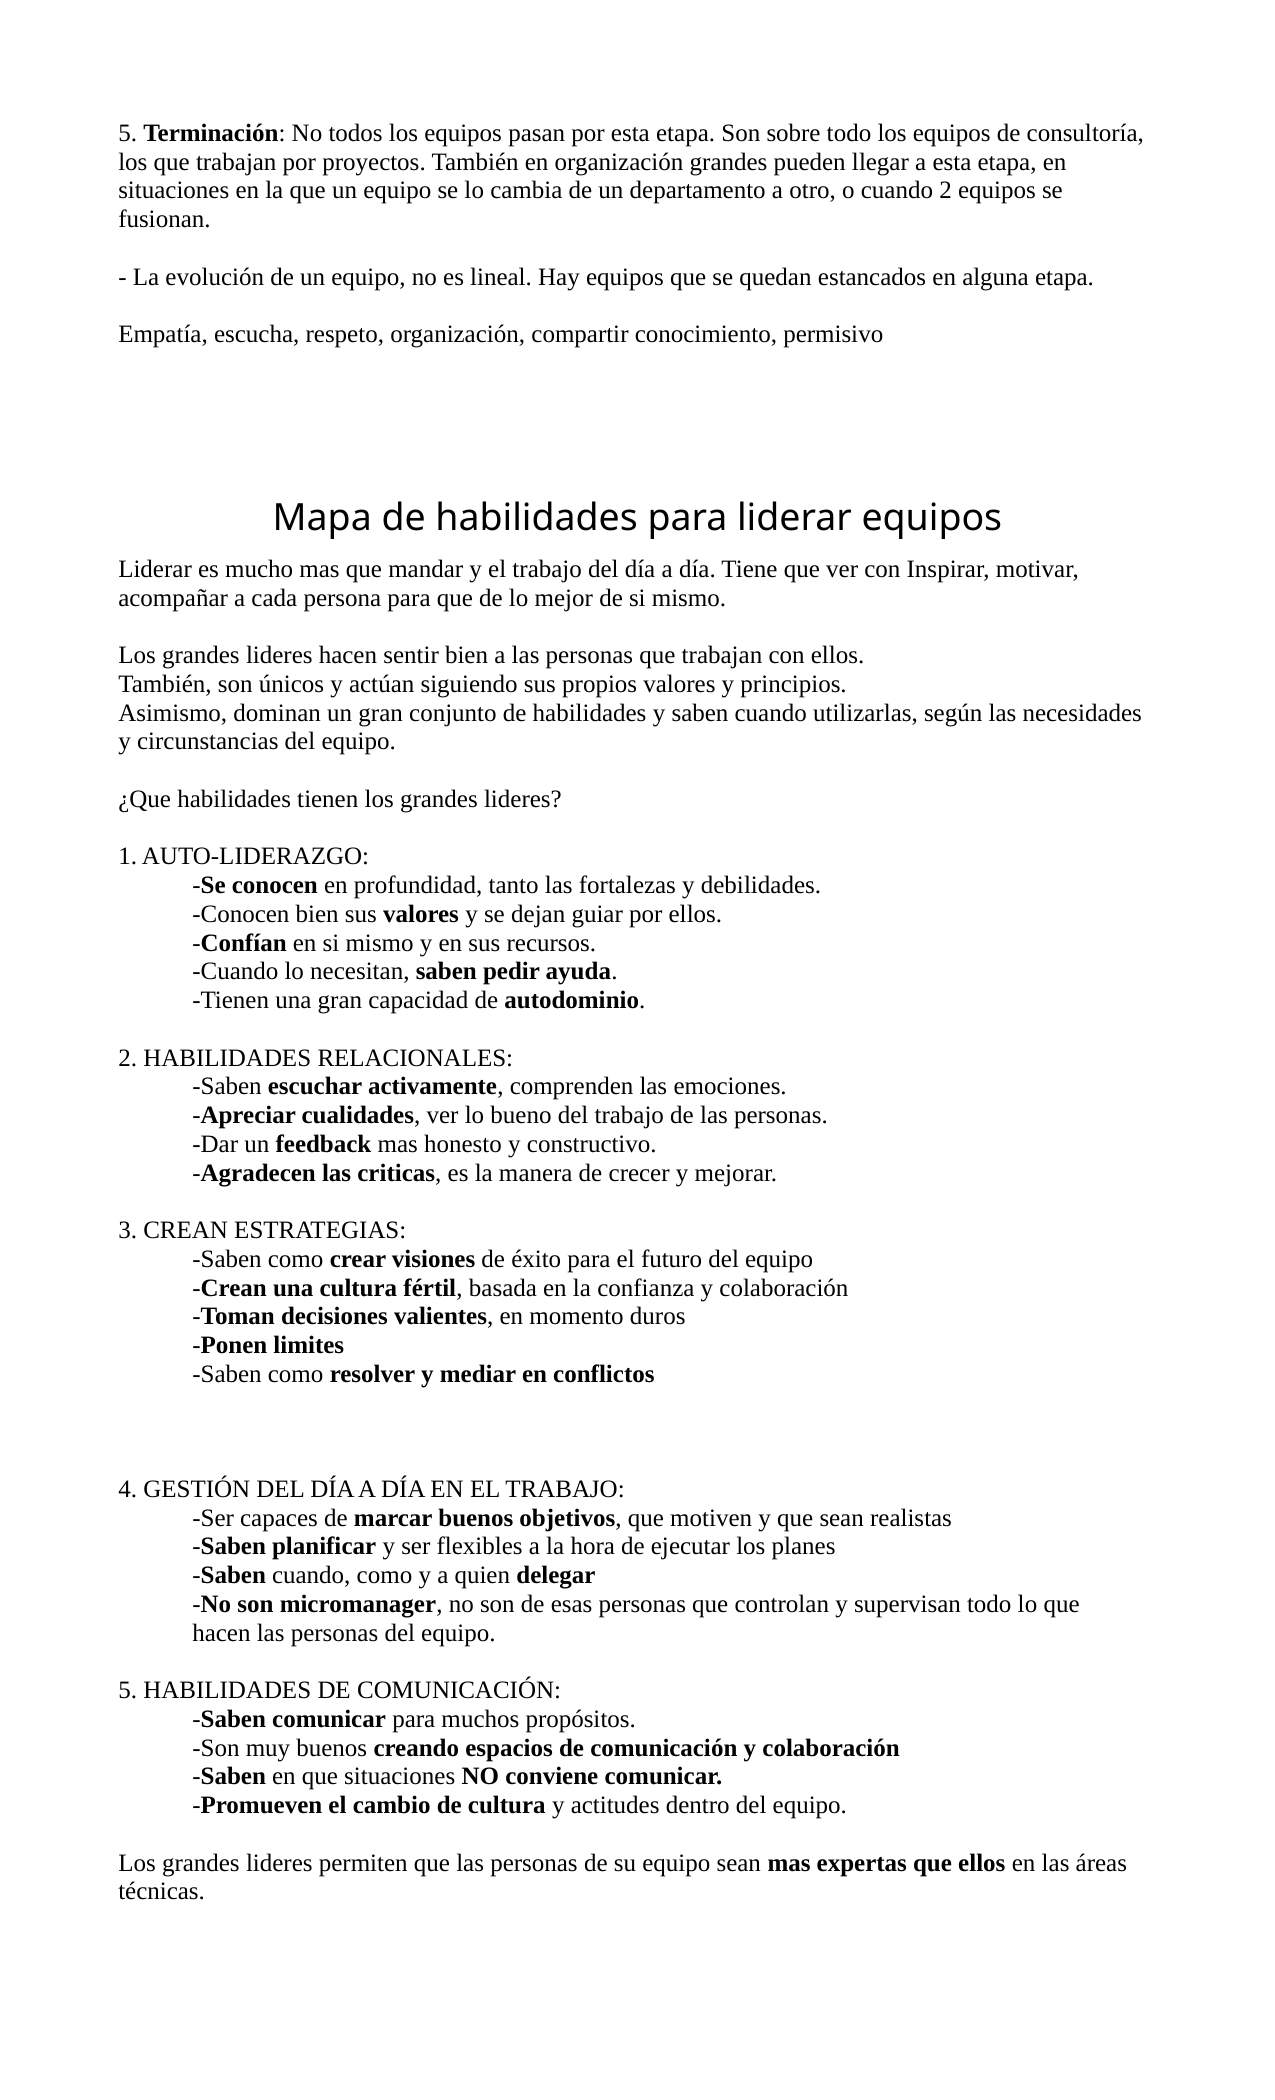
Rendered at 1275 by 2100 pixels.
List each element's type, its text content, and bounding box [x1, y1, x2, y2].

text -Saben en que situaciones NO conviene comunicar. [118, 1761, 1157, 1790]
text 5. HABILIDADES DE COMUNICACIÓN: [118, 1675, 1157, 1704]
text -No son micromanager, no son de esas personas que controlan y supervisan todo lo que hacen las personas del equipo. [118, 1589, 1157, 1646]
text -Tienen una gran capacidad de autodominio. [118, 985, 1157, 1014]
text Liderar es mucho mas que mandar y el trabajo del día a día. Tiene que ver con Inspirar, motivar, acompañar a cada persona para que de lo mejor de si mismo. [118, 554, 1157, 611]
text 2. HABILIDADES RELACIONALES: [118, 1043, 1157, 1071]
text Empatía, escucha, respeto, organización, compartir conocimiento, permisivo [118, 319, 1157, 348]
text -Crean una cultura fértil, basada en la confianza y colaboración [118, 1273, 1157, 1301]
text -Dar un feedback mas honesto y constructivo. [118, 1129, 1157, 1158]
text -Ponen limites [118, 1330, 1157, 1359]
text -Son muy buenos creando espacios de comunicación y colaboración [118, 1733, 1157, 1761]
text Asimismo, dominan un gran conjunto de habilidades y saben cuando utilizarlas, según las necesidades y circunstancias del equipo. [118, 698, 1157, 755]
text -Saben como resolver y mediar en conflictos [118, 1359, 1157, 1388]
text -Saben escuchar activamente, comprenden las emociones. [118, 1071, 1157, 1100]
text 4. GESTIÓN DEL DÍA A DÍA EN EL TRABAJO: [118, 1474, 1157, 1503]
text -Saben cuando, como y a quien delegar [118, 1560, 1157, 1589]
text 3. CREAN ESTRATEGIAS: [118, 1215, 1157, 1244]
text -Cuando lo necesitan, saben pedir ayuda. [118, 956, 1157, 985]
subtitle Mapa de habilidades para liderar equipos [118, 490, 1157, 541]
text -Toman decisiones valientes, en momento duros [118, 1301, 1157, 1330]
text -Agradecen las criticas, es la manera de crecer y mejorar. [118, 1158, 1157, 1186]
text -Saben comunicar para muchos propósitos. [118, 1704, 1157, 1733]
text -Saben planificar y ser flexibles a la hora de ejecutar los planes [118, 1531, 1157, 1560]
text -Se conocen en profundidad, tanto las fortalezas y debilidades. [118, 870, 1157, 899]
text 5. Terminación: No todos los equipos pasan por esta etapa. Son sobre todo los equipos de consultoría, los que trabajan por proyectos. También en organización grandes pueden llegar a esta etapa, en situaciones en la que un equipo se lo cambia de un departamento a otro, o cuando 2 equipos se fusionan. [118, 118, 1157, 233]
text Los grandes lideres permiten que las personas de su equipo sean mas expertas que ellos en las áreas técnicas. [118, 1848, 1157, 1905]
text -Conocen bien sus valores y se dejan guiar por ellos. [118, 899, 1157, 928]
text -Promueven el cambio de cultura y actitudes dentro del equipo. [118, 1790, 1157, 1819]
text 1. AUTO-LIDERAZGO: [118, 841, 1157, 870]
text -Confían en si mismo y en sus recursos. [118, 928, 1157, 956]
text También, son únicos y actúan siguiendo sus propios valores y principios. [118, 669, 1157, 698]
text ¿Que habilidades tienen los grandes lideres? [118, 784, 1157, 813]
text -Apreciar cualidades, ver lo bueno del trabajo de las personas. [118, 1100, 1157, 1129]
text -Saben como crear visiones de éxito para el futuro del equipo [118, 1244, 1157, 1273]
text - La evolución de un equipo, no es lineal. Hay equipos que se quedan estancados en alguna etapa. [118, 262, 1157, 291]
text -Ser capaces de marcar buenos objetivos, que motiven y que sean realistas [118, 1503, 1157, 1531]
text Los grandes lideres hacen sentir bien a las personas que trabajan con ellos. [118, 640, 1157, 669]
